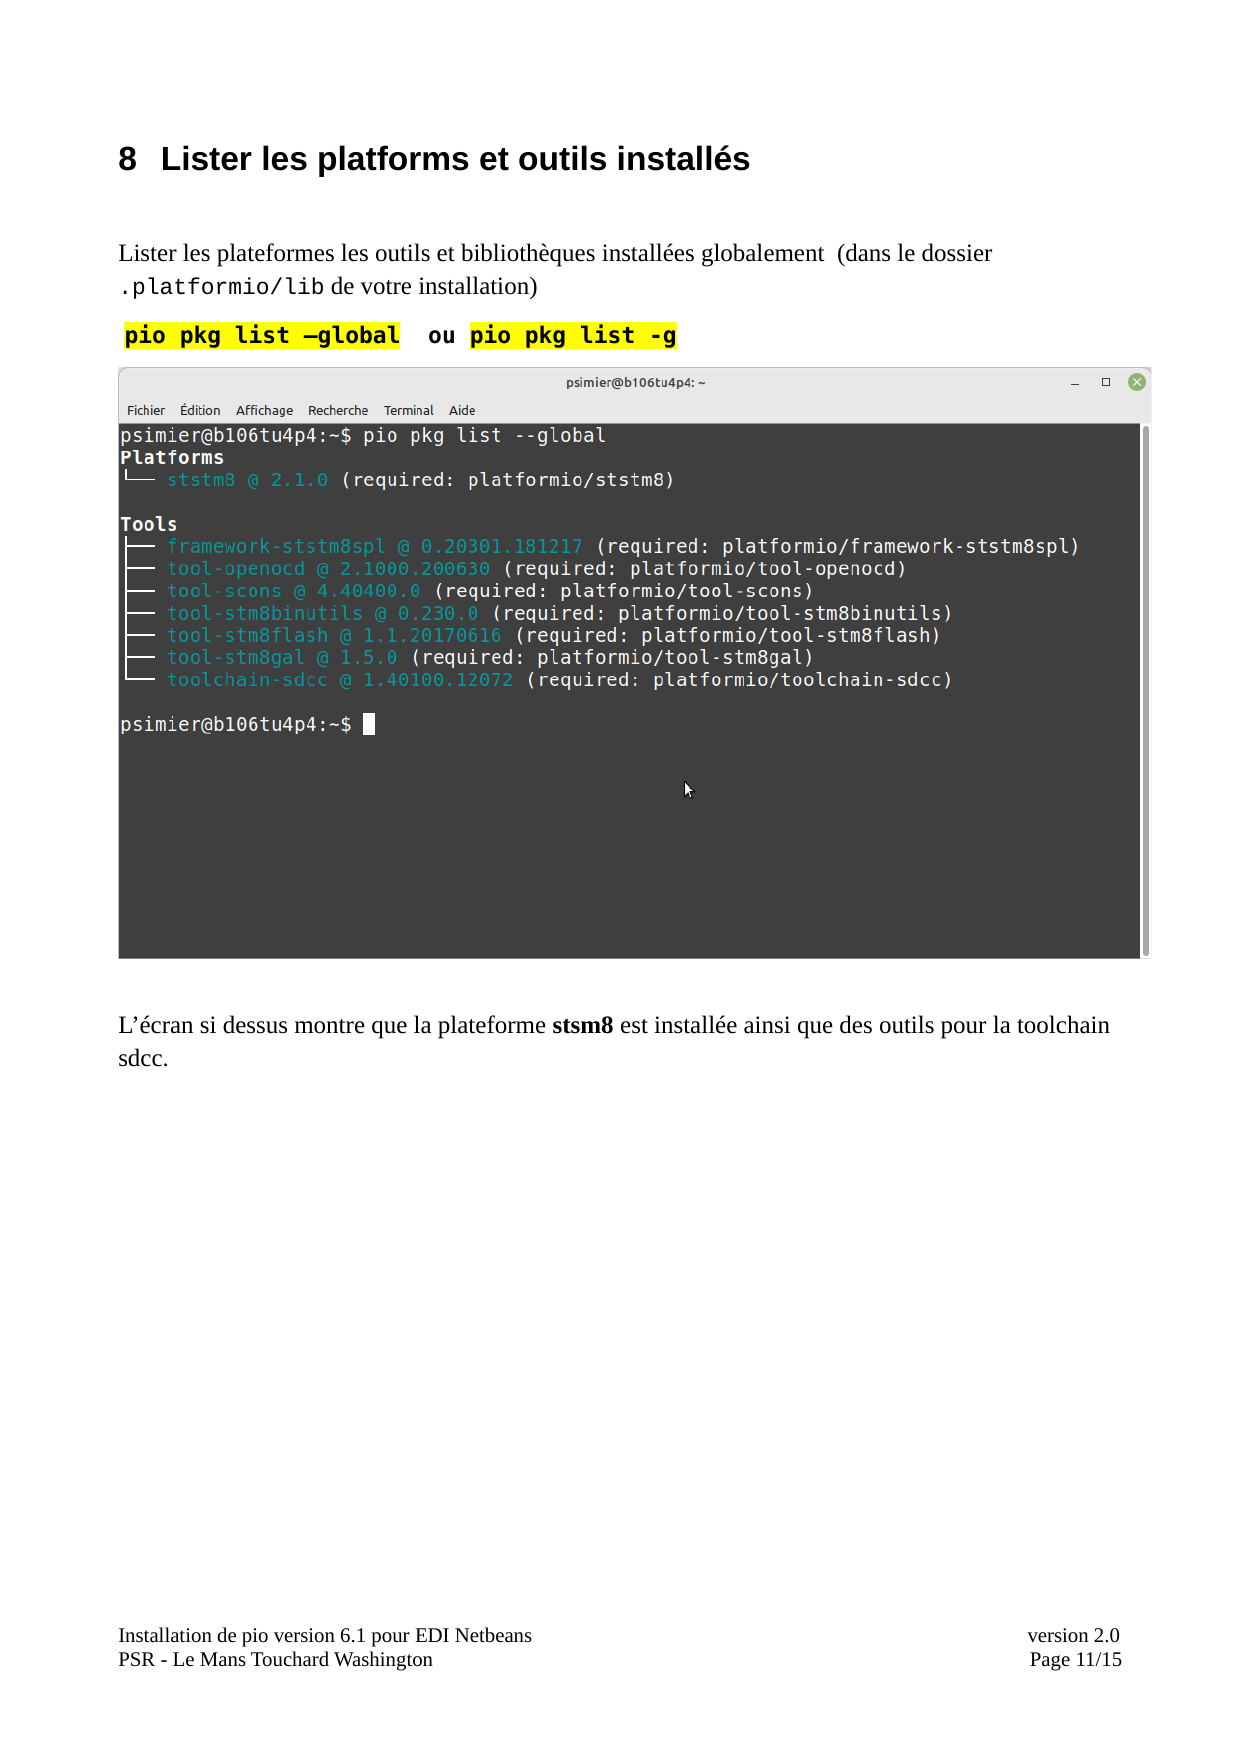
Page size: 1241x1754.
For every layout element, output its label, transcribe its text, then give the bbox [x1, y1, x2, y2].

text Lister les plateformes les outils et bibliothèques installées globalement (dans le dossier .platformio/lib de votre installation) [118, 238, 1151, 301]
subtitle Lister les platforms et outils installés [118, 139, 1151, 178]
picture [118, 367, 1152, 959]
text pio pkg list –global ou pio pkg list -g [118, 320, 1151, 349]
text L’écran si dessus montre que la plateforme stsm8 est installée ainsi que des outils pour la toolchain sdcc. [118, 1010, 1151, 1072]
